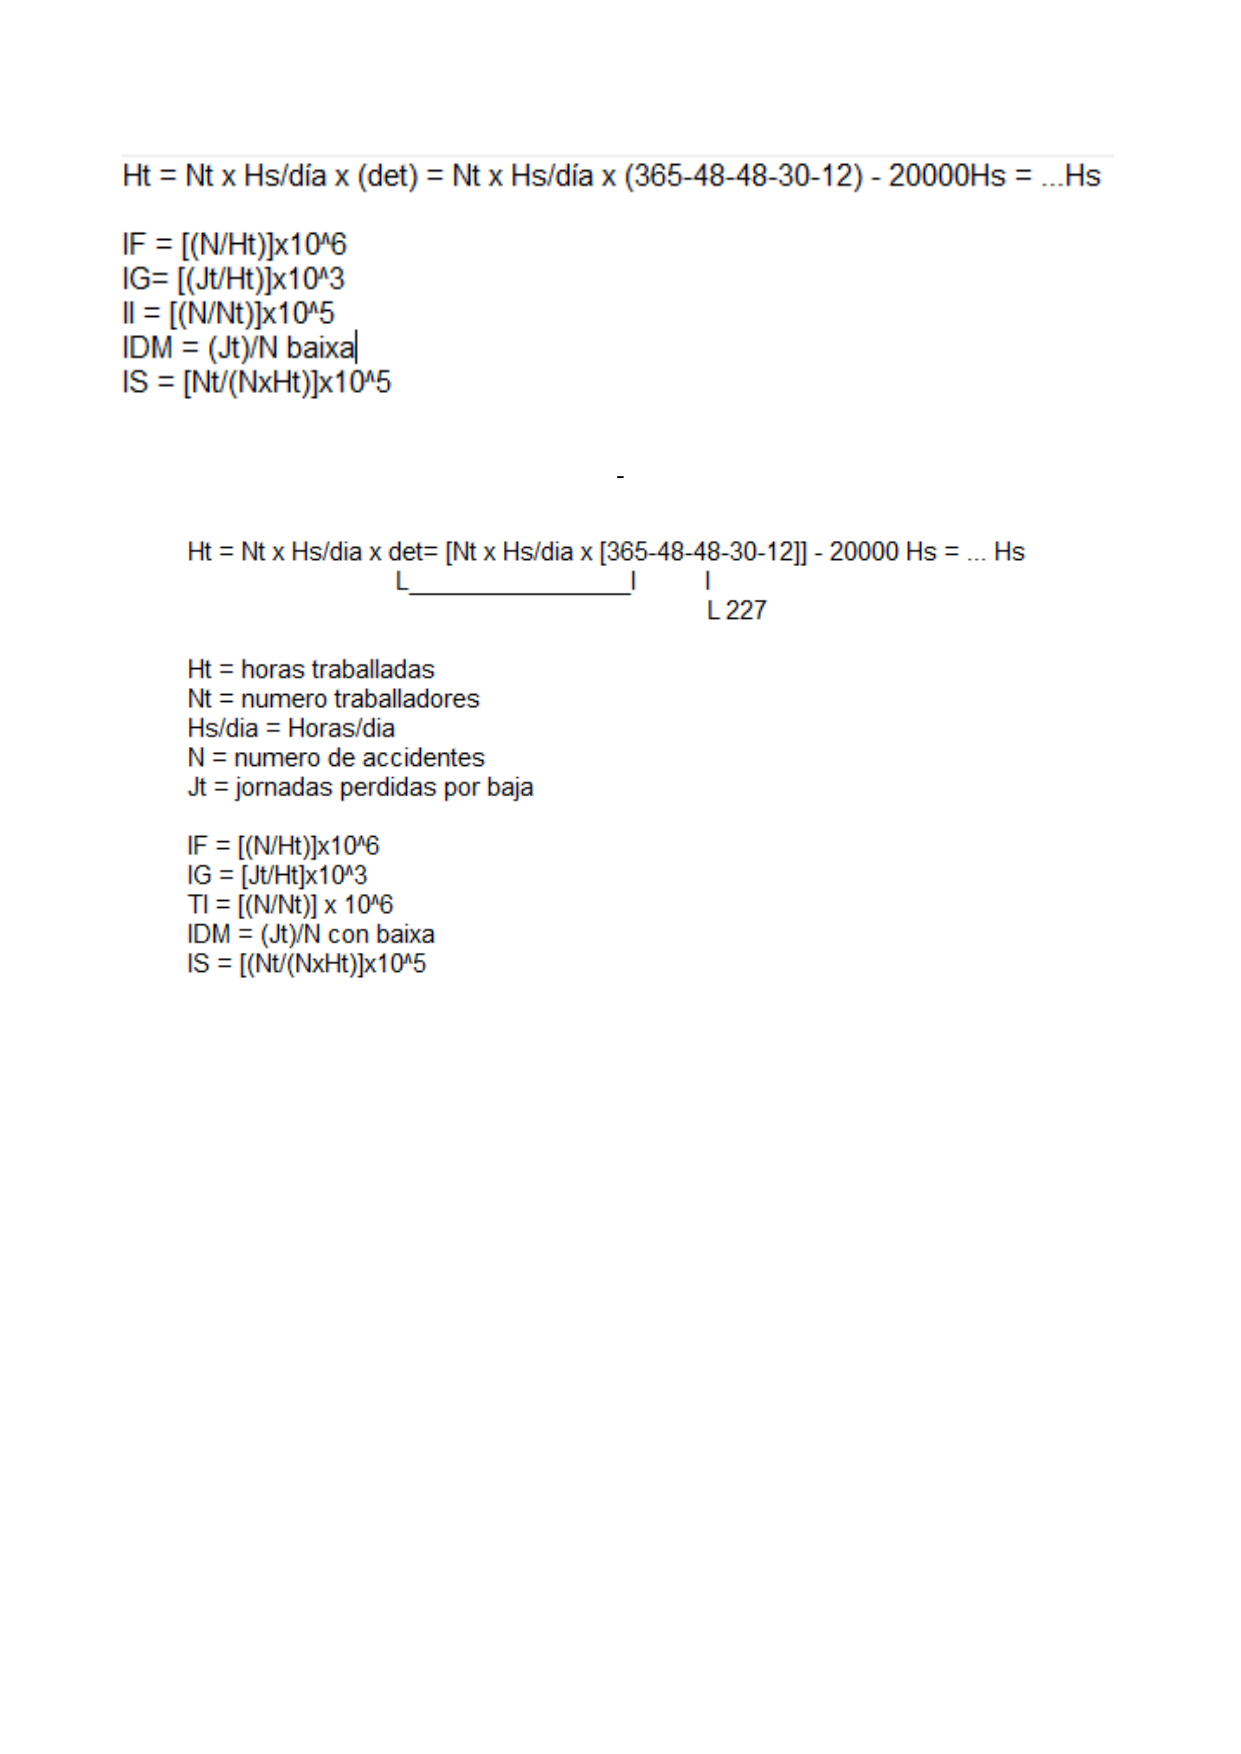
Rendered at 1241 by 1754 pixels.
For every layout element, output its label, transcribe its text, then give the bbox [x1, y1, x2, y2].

picture [121, 154, 1114, 403]
text - [118, 460, 1122, 489]
picture [181, 540, 1049, 990]
